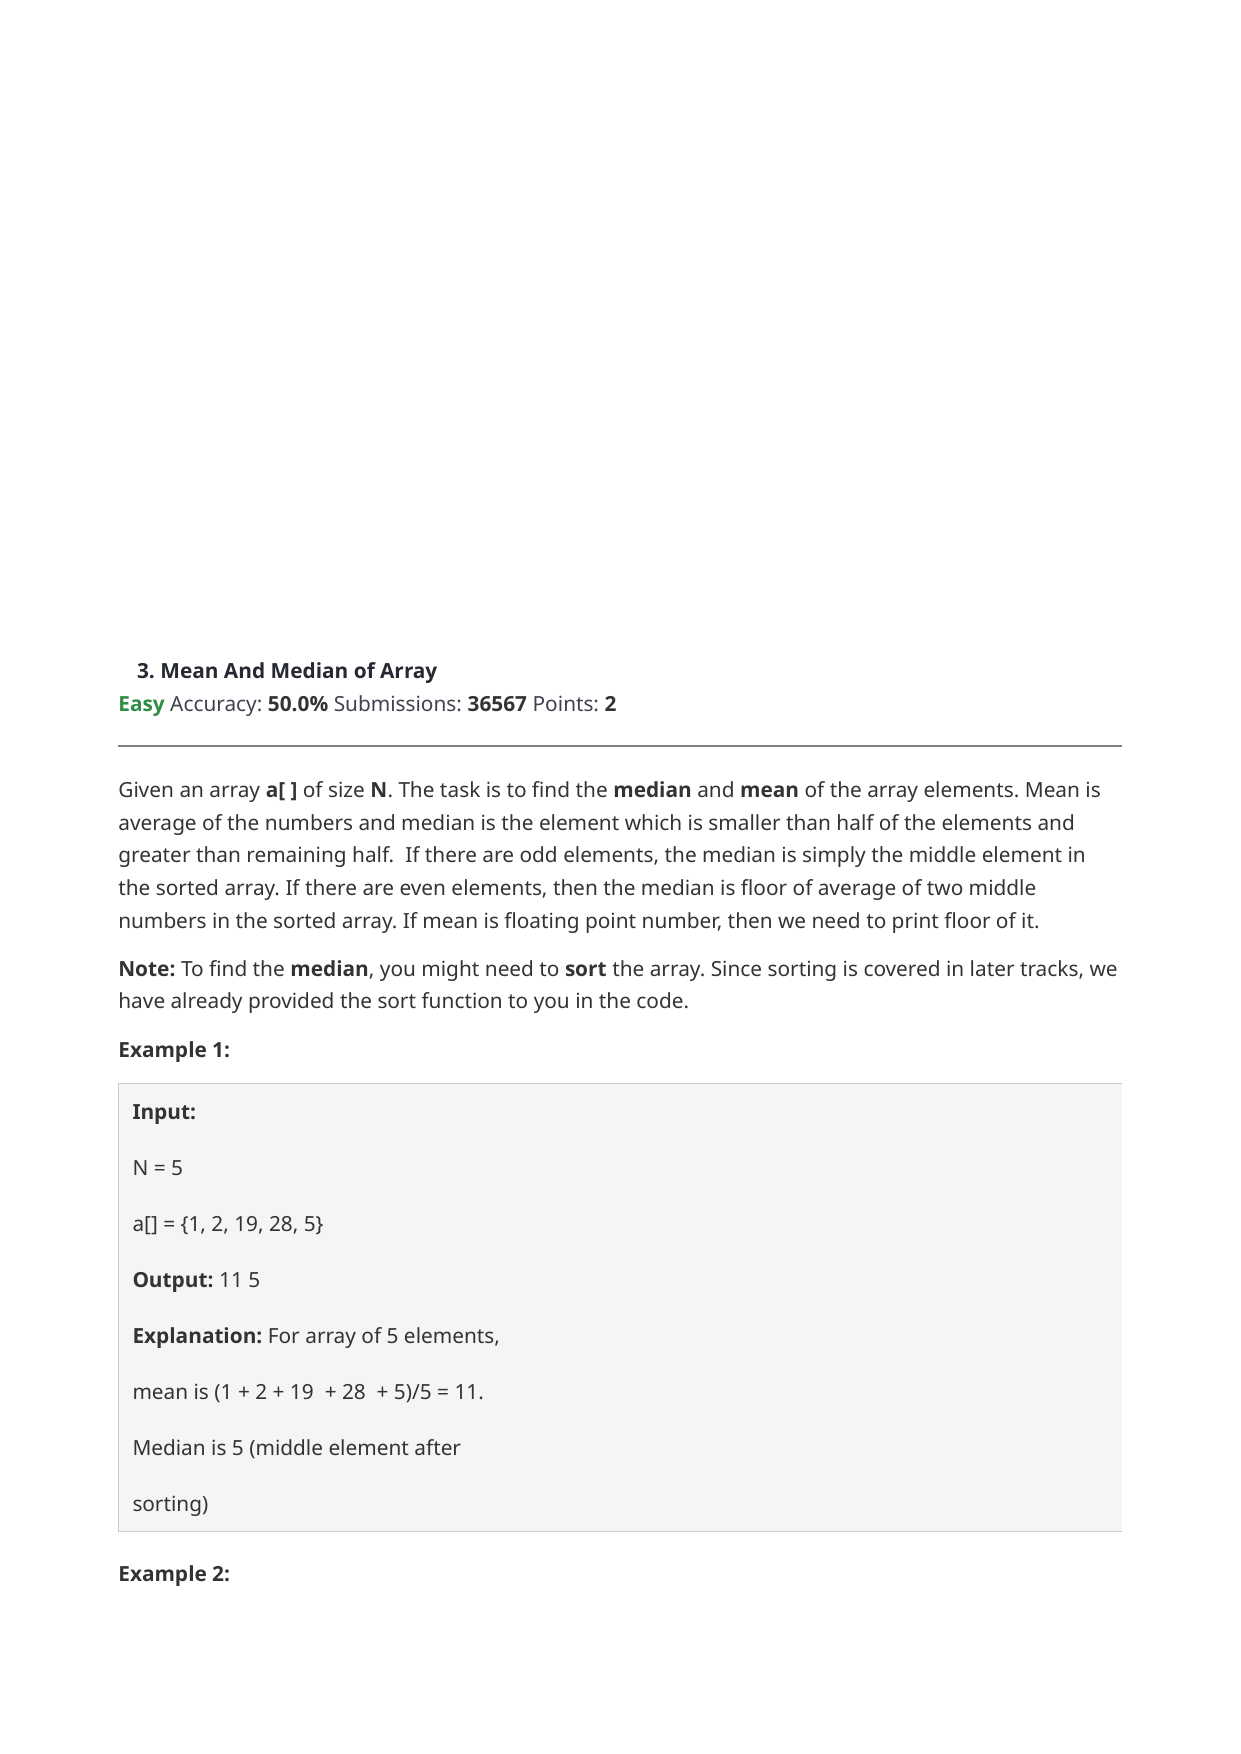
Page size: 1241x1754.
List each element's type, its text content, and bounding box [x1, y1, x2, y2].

text mean is (1 + 2 + 19 + 28 + 5)/5 = 11. [119, 1363, 1122, 1405]
text N = 5 [119, 1139, 1122, 1182]
text Easy Accuracy: 50.0% Submissions: 36567 Points: 2 [118, 689, 1099, 717]
text Given an array a[ ] of size N. The task is to find the median and mean of the array elements. Mean is average of the numbers and median is the element which is smaller than half of the elements and greater than remaining half. If there are odd elements, the median is simply the middle element in the sorted array. If there are even elements, then the median is floor of average of two middle numbers in the sorted array. If mean is floating point number, then we need to print floor of it. [118, 775, 1122, 934]
text Example 1: [118, 1035, 1122, 1063]
text Input: [119, 1084, 1122, 1126]
text sorting) [119, 1475, 1122, 1531]
text Output: 11 5 [119, 1251, 1122, 1293]
text Explanation: For array of 5 elements, [119, 1307, 1122, 1349]
text Median is 5 (middle element after [119, 1419, 1122, 1461]
text Note: To find the median, you might need to sort the array. Since sorting is covered in later tracks, we have already provided the sort function to you in the code. [118, 954, 1122, 1015]
text Example 2: [118, 1559, 1122, 1587]
text 3. Mean And Median of Array [137, 656, 1122, 685]
text a[] = {1, 2, 19, 28, 5} [119, 1195, 1122, 1238]
